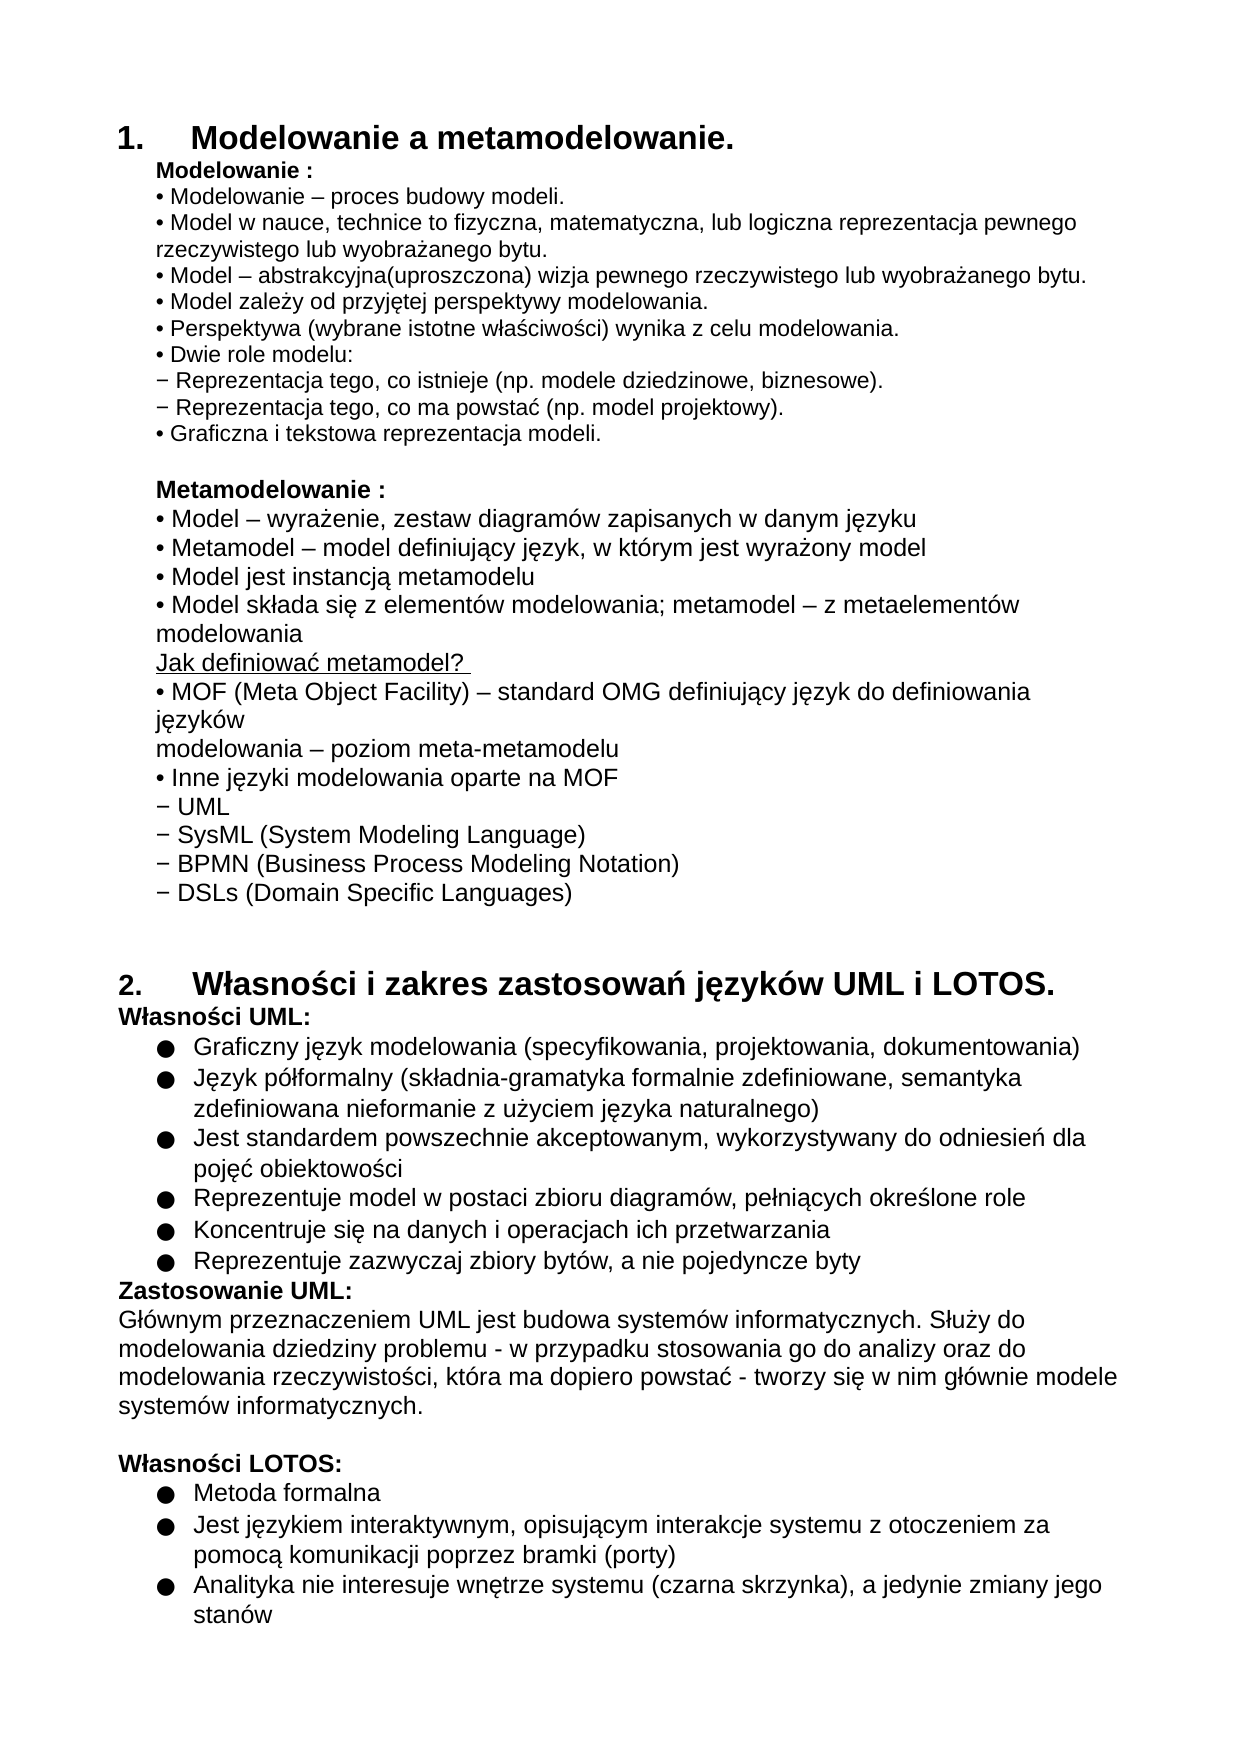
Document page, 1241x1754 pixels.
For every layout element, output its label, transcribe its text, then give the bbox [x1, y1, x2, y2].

text • Model w nauce, technice to fizyczna, matematyczna, lub logiczna reprezentacja pewnego rzeczywistego lub wyobrażanego bytu. [156, 209, 1122, 262]
list Jest standardem powszechnie akceptowanym, wykorzystywany do odniesień dla pojęć obiektowości [156, 1122, 1122, 1182]
text modelowania – poziom meta-metamodelu [156, 734, 1122, 763]
text Własności LOTOS: [118, 1449, 1122, 1477]
text Metamodelowanie : [156, 475, 1122, 504]
list Metoda formalna [156, 1477, 1122, 1509]
text • Model jest instancją metamodelu [156, 561, 1122, 590]
text − UML [156, 791, 1122, 820]
text • Inne języki modelowania oparte na MOF [156, 763, 1122, 791]
text Własności UML: [118, 1002, 1122, 1031]
list Reprezentuje model w postaci zbioru diagramów, pełniących określone role [156, 1182, 1122, 1214]
list Graficzny język modelowania (specyfikowania, projektowania, dokumentowania) [156, 1031, 1122, 1062]
text • Model składa się z elementów modelowania; metamodel – z metaelementów modelowania [156, 590, 1122, 648]
text • Model – wyrażenie, zestaw diagramów zapisanych w danym języku [156, 504, 1122, 533]
text Zastosowanie UML: [118, 1276, 1122, 1305]
text • Modelowanie – proces budowy modeli. [156, 183, 1122, 209]
text • Dwie role modelu: [156, 341, 1122, 367]
list 2. Własności i zakres zastosowań języków UML i LOTOS. [118, 964, 1122, 1002]
text • Model zależy od przyjętej perspektywy modelowania. [156, 288, 1122, 315]
list Jest językiem interaktywnym, opisującym interakcje systemu z otoczeniem za pomocą komunikacji poprzez bramki (porty) [156, 1509, 1122, 1569]
text • MOF (Meta Object Facility) – standard OMG definiujący język do definiowania języków [156, 676, 1122, 734]
list Język półformalny (składnia-gramatyka formalnie zdefiniowane, semantyka zdefiniowana nieformanie z użyciem języka naturalnego) [156, 1062, 1122, 1122]
text • Model – abstrakcyjna(uproszczona) wizja pewnego rzeczywistego lub wyobrażanego bytu. [156, 262, 1122, 288]
text − DSLs (Domain Specific Languages) [156, 878, 1122, 906]
text − Reprezentacja tego, co ma powstać (np. model projektowy). [156, 394, 1122, 420]
text − Reprezentacja tego, co istnieje (np. modele dziedzinowe, biznesowe). [156, 367, 1122, 394]
list Reprezentuje zazwyczaj zbiory bytów, a nie pojedyncze byty [156, 1245, 1122, 1276]
text Modelowanie : [156, 157, 1122, 183]
text • Graficzna i tekstowa reprezentacja modeli. [156, 420, 1122, 446]
text − SysML (System Modeling Language) [156, 820, 1122, 849]
list Analityka nie interesuje wnętrze systemu (czarna skrzynka), a jedynie zmiany jego stanów [156, 1569, 1122, 1629]
text • Perspektywa (wybrane istotne właściwości) wynika z celu modelowania. [156, 315, 1122, 341]
text • Metamodel – model definiujący język, w którym jest wyrażony model [156, 533, 1122, 561]
text Głównym przeznaczeniem UML jest budowa systemów informatycznych. Służy do modelowania dziedziny problemu - w przypadku stosowania go do analizy oraz do modelowania rzeczywistości, która ma dopiero powstać - tworzy się w nim głównie modele systemów informatycznych. [118, 1305, 1122, 1420]
text − BPMN (Business Process Modeling Notation) [156, 849, 1122, 878]
list 1. Modelowanie a metamodelowanie. [117, 118, 1122, 157]
list Koncentruje się na danych i operacjach ich przetwarzania [156, 1214, 1122, 1245]
text Jak definiować metamodel? [156, 648, 1122, 676]
